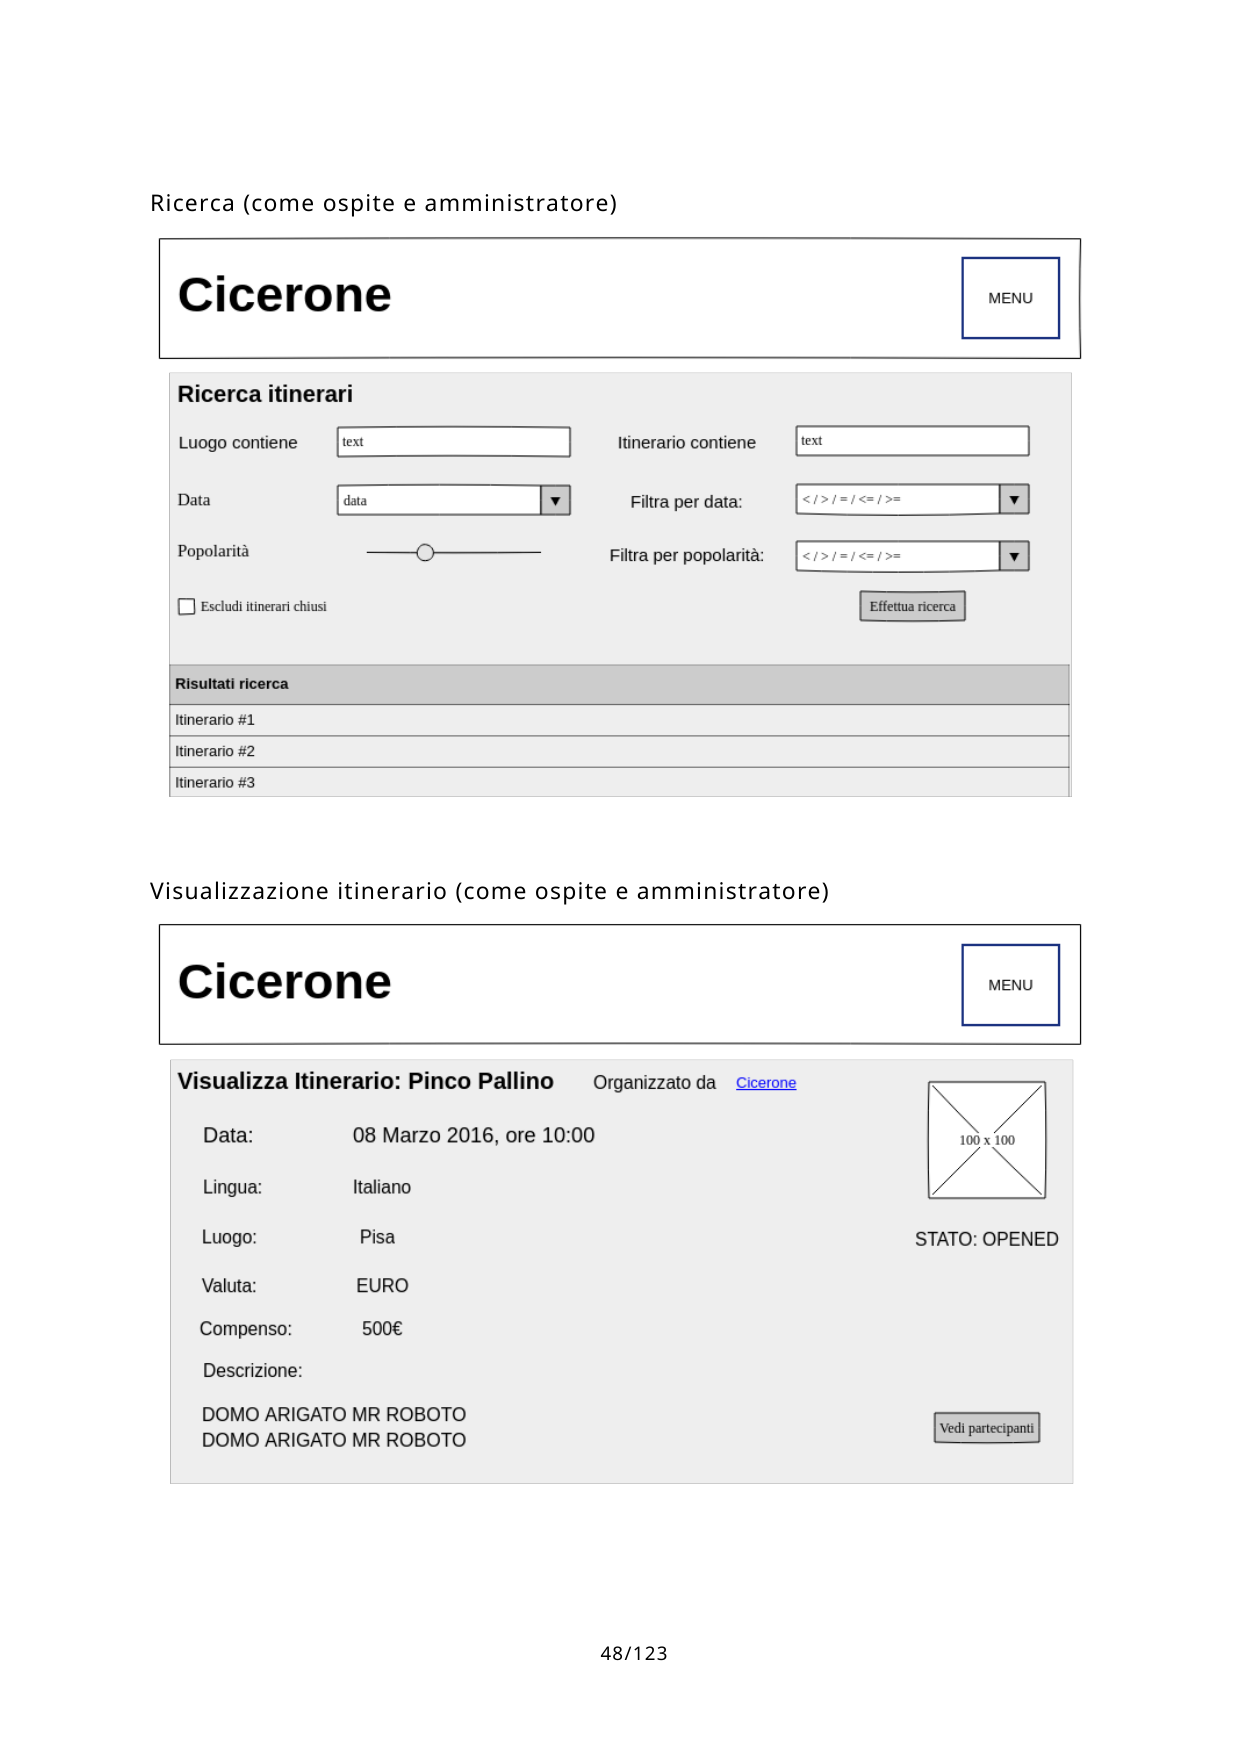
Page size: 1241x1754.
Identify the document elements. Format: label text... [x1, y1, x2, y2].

picture [152, 229, 1093, 819]
picture [152, 917, 1093, 1506]
text Visualizzazione itinerario (come ospite e amministratore) [150, 875, 1090, 906]
text Ricerca (come ospite e amministratore) [150, 187, 1090, 218]
